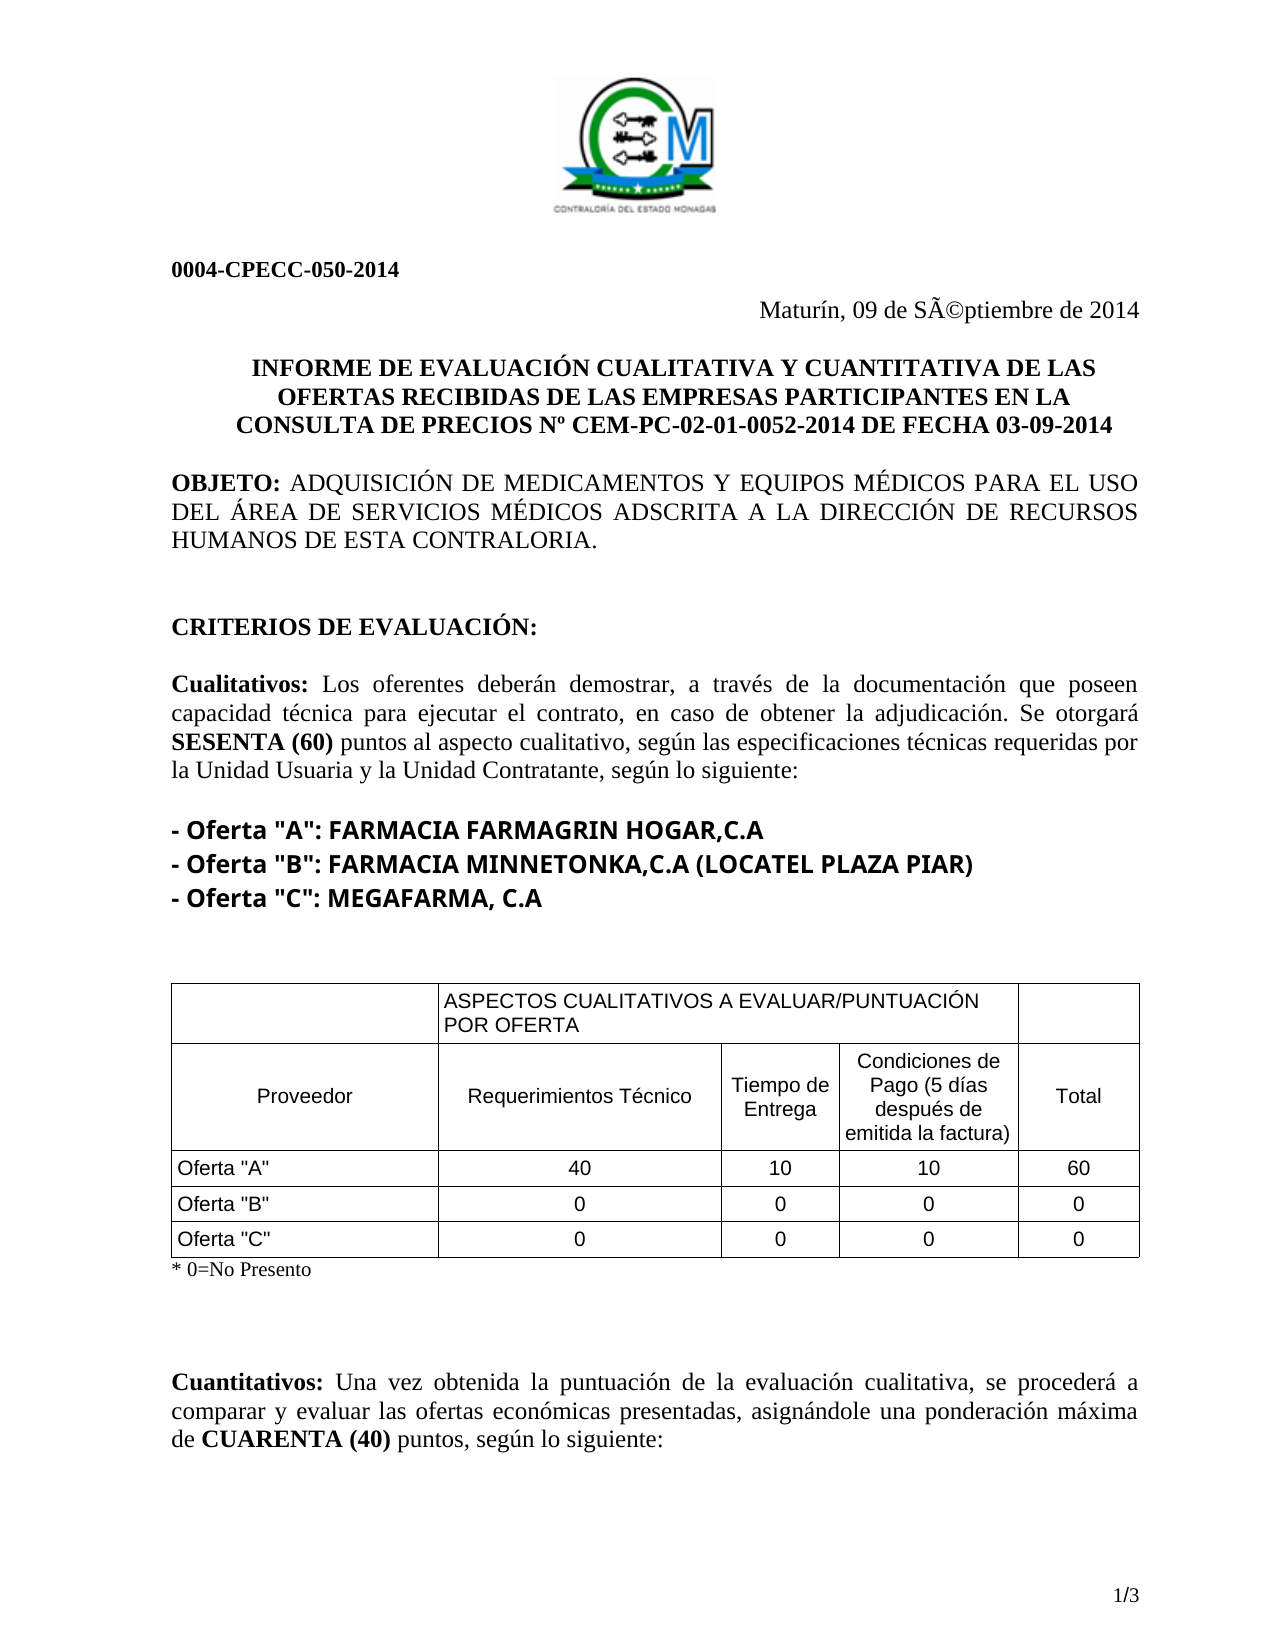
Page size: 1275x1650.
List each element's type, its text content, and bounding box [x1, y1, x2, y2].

table_header [172, 984, 438, 1043]
text 0004-CPECC-050-2014 [171, 257, 1139, 283]
text * 0=No Presento [171, 1258, 1139, 1281]
table_cell Oferta "C" [172, 1222, 438, 1257]
table_cell Total [1019, 1044, 1139, 1150]
text Maturín, 09 de SÃ©ptiembre de 2014 [171, 295, 1139, 324]
table_cell 0 [840, 1222, 1018, 1257]
table_cell 10 [722, 1151, 839, 1186]
table_cell 0 [1019, 1222, 1139, 1257]
text Cuantitativos: Una vez obtenida la puntuación de la evaluación cualitativa, se procederá a comparar y evaluar las ofertas económicas presentadas, asignándole una ponderación máxima de CUARENTA (40) puntos, según lo siguiente: [171, 1367, 1139, 1453]
table_cell Condiciones de Pago (5 días después de emitida la factura) [840, 1044, 1018, 1150]
table_header ASPECTOS CUALITATIVOS A EVALUAR/PUNTUACIÓN POR OFERTA [439, 984, 1018, 1043]
table_cell 0 [840, 1187, 1018, 1221]
table_cell Tiempo de Entrega [722, 1044, 839, 1150]
table_cell 60 [1019, 1151, 1139, 1186]
text Cualitativos: Los oferentes deberán demostrar, a través de la documentación que poseen capacidad técnica para ejecutar el contrato, en caso de obtener la adjudicación. Se otorgará SESENTA (60) puntos al aspecto cualitativo, según las especificaciones técnicas requeridas por la Unidad Usuaria y la Unidad Contratante, según lo siguiente: [171, 669, 1139, 784]
table_cell 0 [439, 1222, 721, 1257]
table_cell 0 [722, 1187, 839, 1221]
table_cell 0 [439, 1187, 721, 1221]
picture [551, 75, 719, 216]
table_cell 10 [840, 1151, 1018, 1186]
table_cell 40 [439, 1151, 721, 1186]
table_header [1019, 984, 1139, 1043]
table_cell 0 [1019, 1187, 1139, 1221]
table_cell Requerimientos Técnico [439, 1044, 721, 1150]
table_cell 0 [722, 1222, 839, 1257]
table_cell Oferta "B" [172, 1187, 438, 1221]
text CRITERIOS DE EVALUACIÓN: [171, 612, 1139, 640]
table_cell Proveedor [172, 1044, 438, 1150]
text - Oferta "A": FARMACIA FARMAGRIN HOGAR,C.A - Oferta "B": FARMACIA MINNETONKA,C.A (LOCATEL PLAZA PIAR) - Oferta "C": MEGAFARMA, C.A [171, 813, 1139, 949]
text OBJETO: ADQUISICIÓN DE MEDICAMENTOS Y EQUIPOS MÉDICOS PARA EL USO DEL ÁREA DE SERVICIOS MÉDICOS ADSCRITA A LA DIRECCIÓN DE RECURSOS HUMANOS DE ESTA CONTRALORIA. [171, 468, 1139, 554]
text INFORME DE EVALUACIÓN CUALITATIVA Y CUANTITATIVA DE LAS OFERTAS RECIBIDAS DE LAS EMPRESAS PARTICIPANTES EN LA CONSULTA DE PRECIOS Nº CEM-PC-02-01-0052-2014 DE FECHA 03-09-2014 [209, 353, 1139, 439]
table_cell Oferta "A" [172, 1151, 438, 1186]
